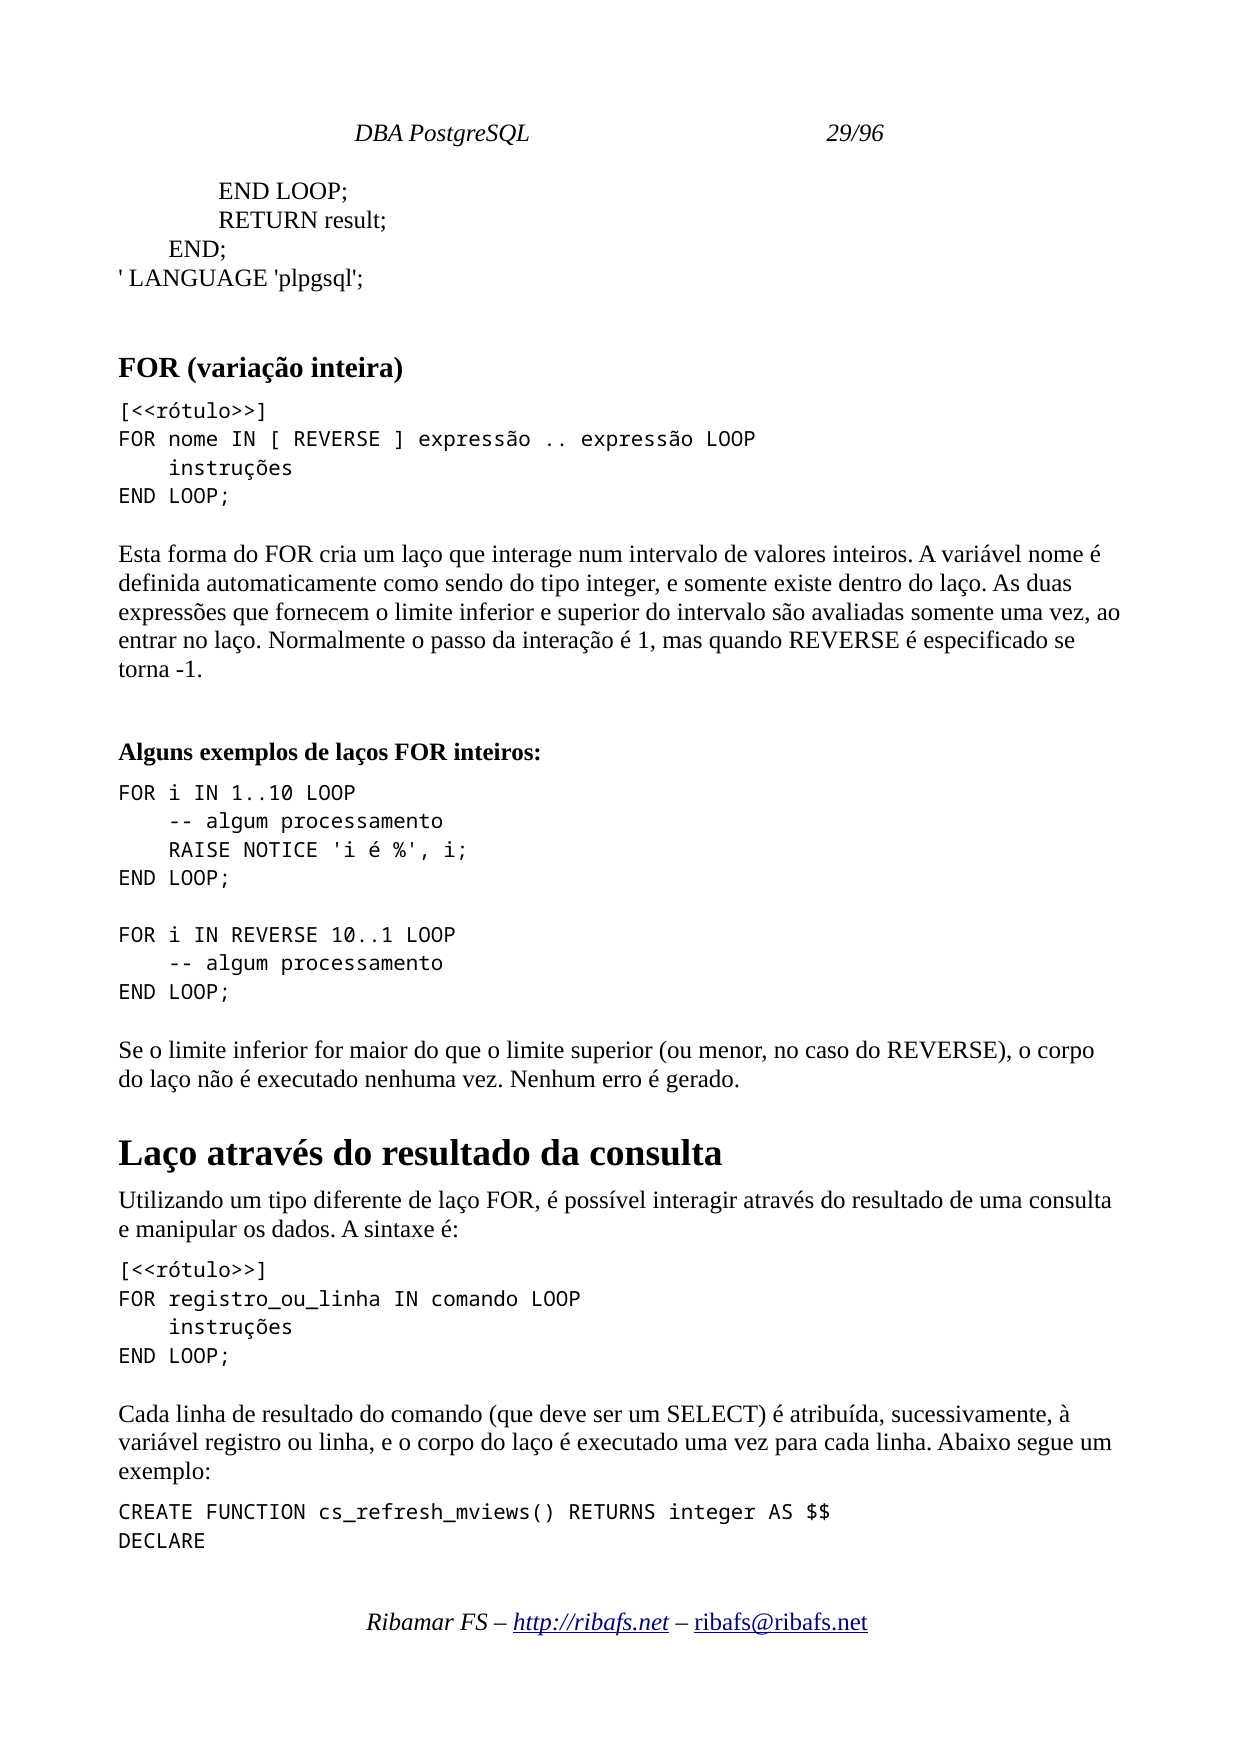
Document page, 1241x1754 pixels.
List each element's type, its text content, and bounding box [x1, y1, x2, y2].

subtitle Laço através do resultado da consulta [118, 1130, 1122, 1173]
text ' LANGUAGE 'plpgsql'; [118, 263, 1122, 291]
text FOR i IN 1..10 LOOP [118, 778, 1122, 806]
text RETURN result; [118, 205, 1122, 234]
text CREATE FUNCTION cs_refresh_mviews() RETURNS integer AS $$ [118, 1497, 1122, 1526]
text instruções [118, 453, 1122, 481]
text FOR registro_ou_linha IN comando LOOP [118, 1284, 1122, 1312]
text Alguns exemplos de laços FOR inteiros: [118, 737, 1122, 765]
text RAISE NOTICE 'i é %', i; [118, 835, 1122, 863]
text Se o limite inferior for maior do que o limite superior (ou menor, no caso do REVERSE), o corpo do laço não é executado nenhuma vez. Nenhum erro é gerado. [118, 1035, 1122, 1092]
text [<<rótulo>>] [118, 396, 1122, 424]
text Utilizando um tipo diferente de laço FOR, é possível interagir através do resultado de uma consulta e manipular os dados. A sintaxe é: [118, 1186, 1122, 1243]
text END LOOP; [118, 176, 1122, 205]
text Esta forma do FOR cria um laço que interage num intervalo de valores inteiros. A variável nome é definida automaticamente como sendo do tipo integer, e somente existe dentro do laço. As duas expressões que fornecem o limite inferior e superior do intervalo são avaliadas somente uma vez, ao entrar no laço. Normalmente o passo da interação é 1, mas quando REVERSE é especificado se torna -1. [118, 539, 1122, 683]
text -- algum processamento [118, 806, 1122, 835]
text END LOOP; [118, 481, 1122, 510]
text END LOOP; [118, 977, 1122, 1005]
text -- algum processamento [118, 948, 1122, 977]
text FOR nome IN [ REVERSE ] expressão .. expressão LOOP [118, 424, 1122, 453]
text instruções [118, 1312, 1122, 1341]
text Cada linha de resultado do comando (que deve ser um SELECT) é atribuída, sucessivamente, à variável registro ou linha, e o corpo do laço é executado uma vez para cada linha. Abaixo segue um exemplo: [118, 1399, 1122, 1485]
subtitle FOR (variação inteira) [118, 316, 1122, 383]
text END; [118, 234, 1122, 263]
text DECLARE [118, 1526, 1122, 1554]
text END LOOP; [118, 863, 1122, 892]
text [<<rótulo>>] [118, 1256, 1122, 1284]
text FOR i IN REVERSE 10..1 LOOP [118, 920, 1122, 948]
text END LOOP; [118, 1341, 1122, 1369]
